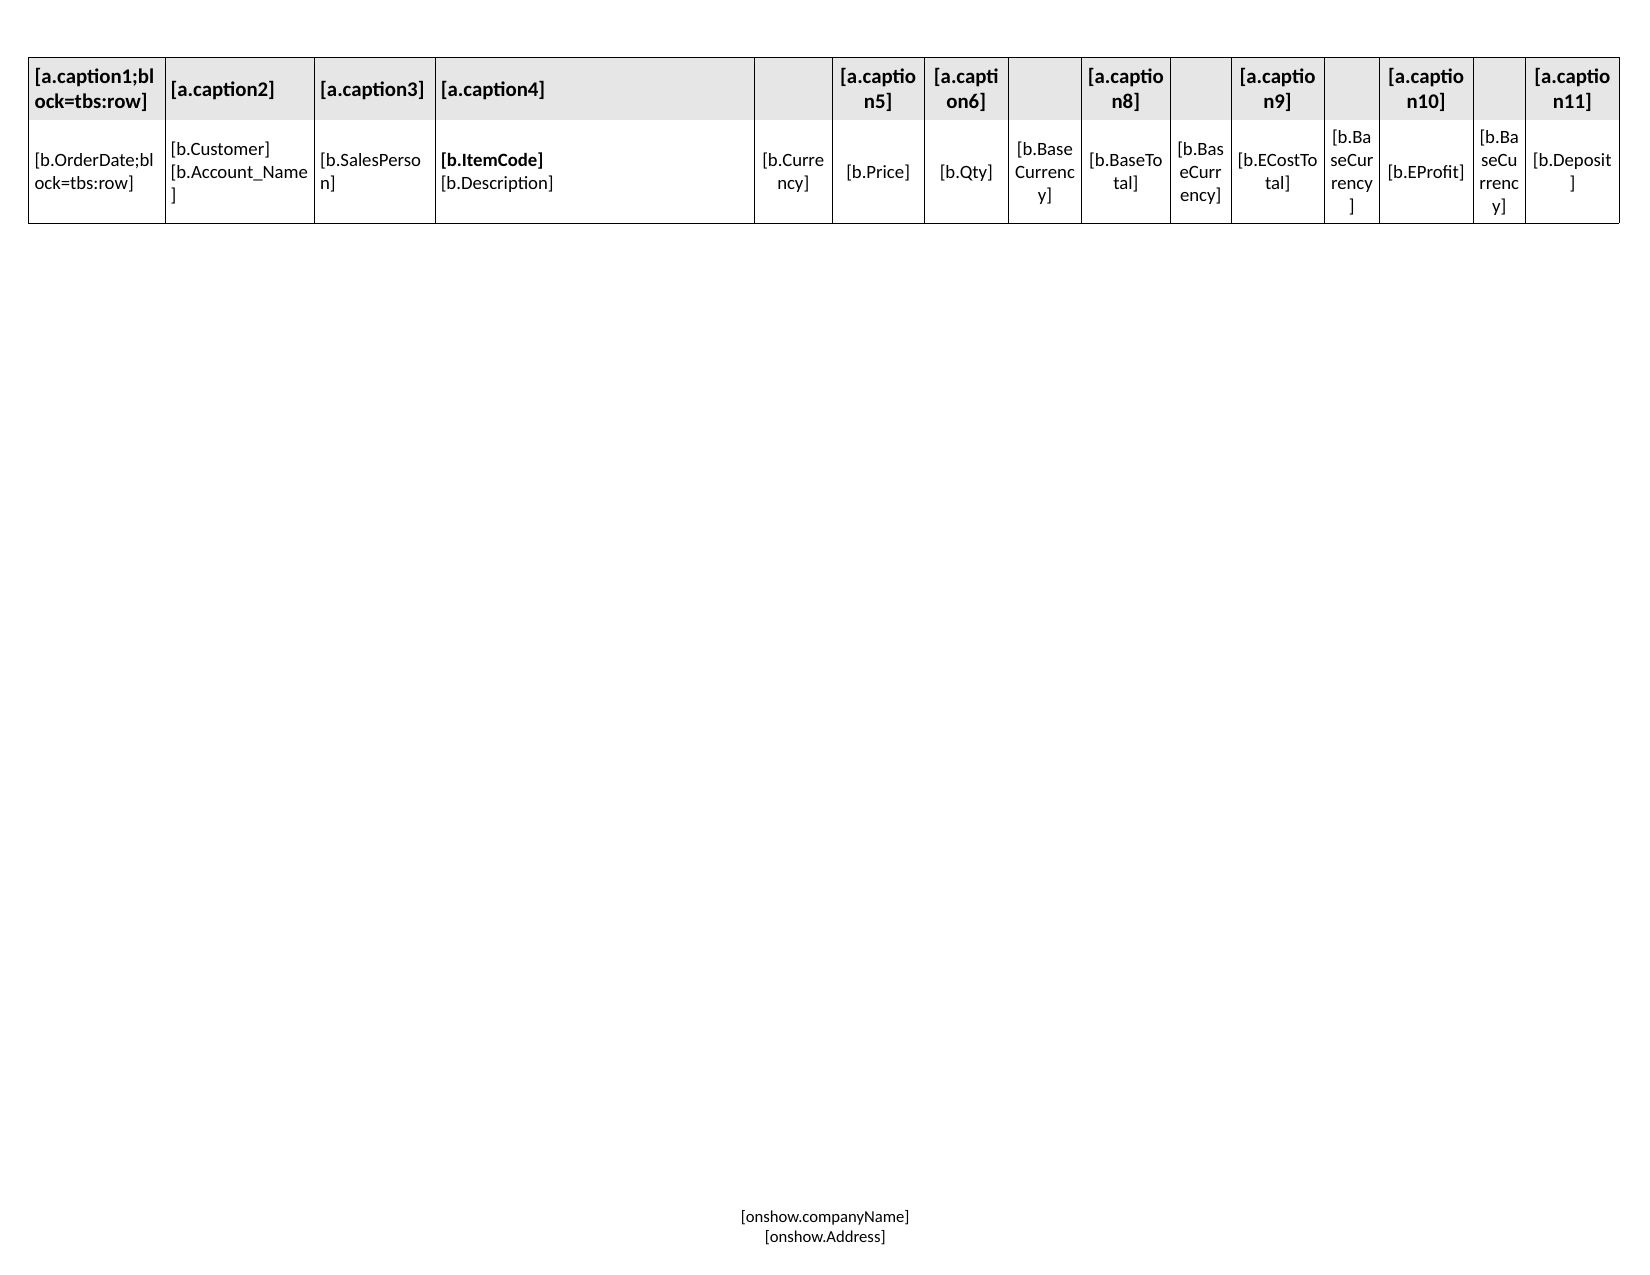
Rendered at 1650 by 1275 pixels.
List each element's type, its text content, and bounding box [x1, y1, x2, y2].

table_header [755, 58, 832, 120]
table_cell [b.BaseCurrency] [1171, 120, 1231, 223]
table_header [1171, 58, 1231, 120]
table_header [a.caption1;block=tbs:row] [29, 58, 165, 120]
table_header [a.caption8] [1082, 58, 1170, 120]
table_cell [b.ECostTotal] [1232, 120, 1324, 223]
table_header [a.caption4] [436, 58, 754, 120]
table_header [a.caption11] [1526, 58, 1619, 120]
table_header [a.caption10] [1380, 58, 1473, 120]
table_cell [b.BaseCurrency] [1009, 120, 1081, 223]
table_cell [b.BaseTotal] [1082, 120, 1170, 223]
table_cell [b.Deposit] [1526, 120, 1619, 223]
table_cell [b.Currency] [755, 120, 832, 223]
table_cell [b.BaseCurrency] [1325, 120, 1379, 223]
table_header [a.caption2] [166, 58, 314, 120]
table_cell [b.Customer] [b.Account_Name] [166, 120, 314, 223]
table_cell [b.Price] [833, 120, 924, 223]
table_cell [b.ItemCode] [b.Description] [436, 120, 754, 223]
table_header [a.caption5] [833, 58, 924, 120]
table_header [1325, 58, 1379, 120]
table_header [1009, 58, 1081, 120]
table_cell [b.EProfit] [1380, 120, 1473, 223]
table_header [a.caption3] [315, 58, 435, 120]
table_cell [b.OrderDate;block=tbs:row] [29, 120, 165, 223]
table_header [a.caption9] [1232, 58, 1324, 120]
table_cell [b.BaseCurrency] [1474, 120, 1525, 223]
table_header [1474, 58, 1525, 120]
table_cell [b.Qty] [925, 120, 1008, 223]
table_header [a.caption6] [925, 58, 1008, 120]
table_cell [b.SalesPerson] [315, 120, 435, 223]
